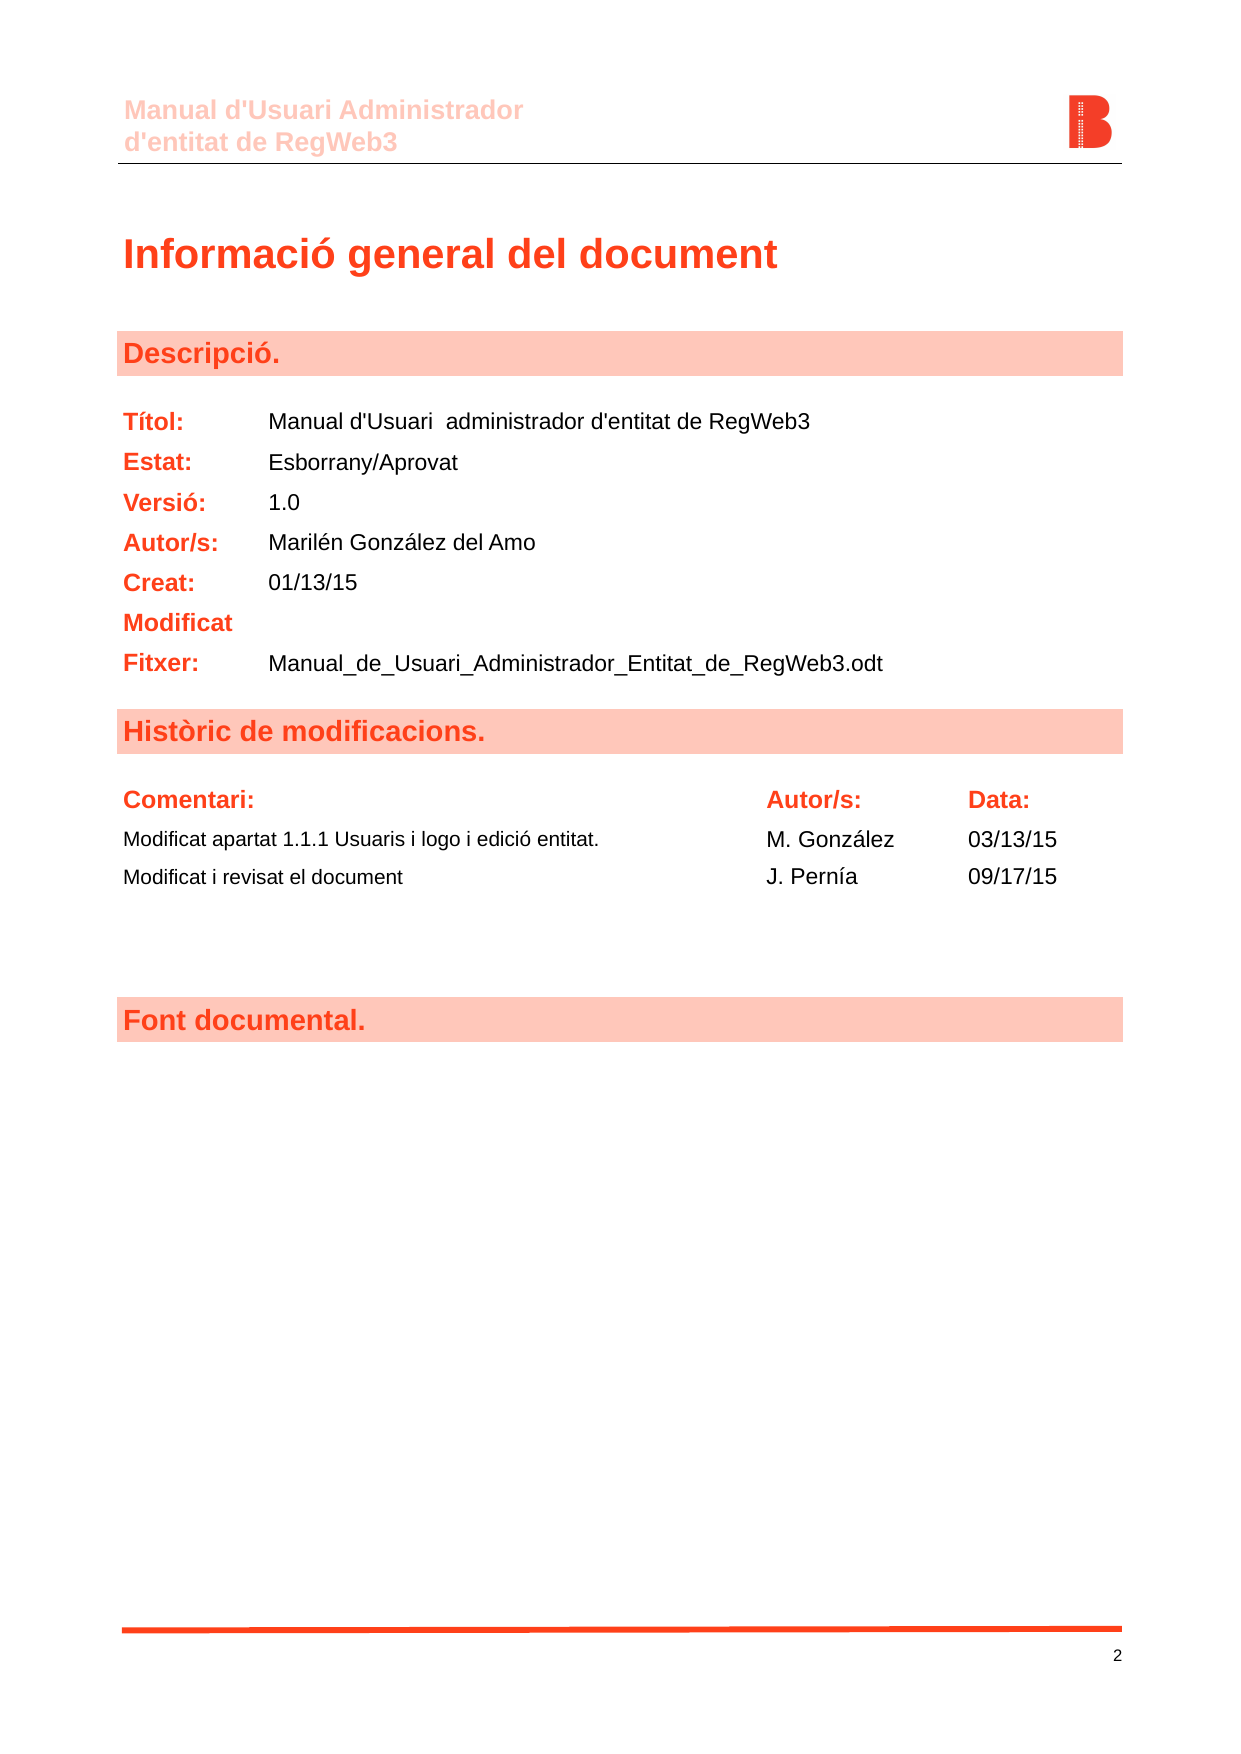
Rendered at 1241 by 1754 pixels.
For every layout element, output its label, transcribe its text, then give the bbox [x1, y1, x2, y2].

table_cell [117, 971, 1123, 997]
table_cell M. González [760, 820, 962, 858]
table_cell Esborrany/Aprovat [262, 442, 1123, 482]
table_cell Autor/s: [117, 522, 262, 562]
table_cell Estat: [117, 442, 262, 482]
table_cell Marilén González del Amo [262, 522, 1123, 562]
table_cell Històric de modificacions. [117, 709, 1123, 754]
table_cell Manual d'Usuari administrador d'entitat de RegWeb3 [262, 401, 1123, 442]
table_cell Creat: [117, 562, 262, 602]
table_cell Font documental. [117, 997, 1123, 1042]
table_cell [117, 1145, 1123, 1183]
table_cell [117, 895, 760, 933]
table_cell Manual_de_Usuari_Administrador_Entitat_de_RegWeb3.odt [262, 643, 1123, 683]
table_cell Versió: [117, 482, 262, 522]
table_cell J. Pernía [760, 858, 962, 895]
table_cell 13/03/15 [962, 820, 1123, 858]
table_cell [760, 933, 962, 971]
table_cell Modificat apartat 1.1.1 Usuaris i logo i edició entitat. [117, 820, 760, 858]
table_cell Modificat [117, 603, 262, 643]
table_cell [962, 895, 1123, 933]
table_cell [962, 933, 1123, 971]
table_header Informació general del document [117, 223, 1123, 331]
table_cell [117, 754, 1123, 779]
table_cell 17/09/15 [962, 858, 1123, 895]
table_cell 1.0 [262, 482, 1123, 522]
table_cell Fitxer: [117, 643, 262, 683]
table_cell [117, 683, 1123, 709]
table_cell Autor/s: [760, 780, 962, 820]
table_cell [117, 933, 760, 971]
table_cell [760, 895, 962, 933]
table_cell Comentari: [117, 780, 760, 820]
table_cell [117, 1068, 1123, 1106]
table_cell [117, 1042, 1123, 1068]
table_cell [117, 1106, 1123, 1145]
table_cell Data: [962, 780, 1123, 820]
picture [1063, 94, 1117, 150]
table_cell [117, 376, 1123, 401]
table_cell 13/01/15 [262, 562, 1123, 602]
table_cell Descripció. [117, 331, 1123, 376]
table_cell [262, 603, 1123, 643]
table_cell Modificat i revisat el document [117, 858, 760, 895]
table_cell Títol: [117, 401, 262, 442]
